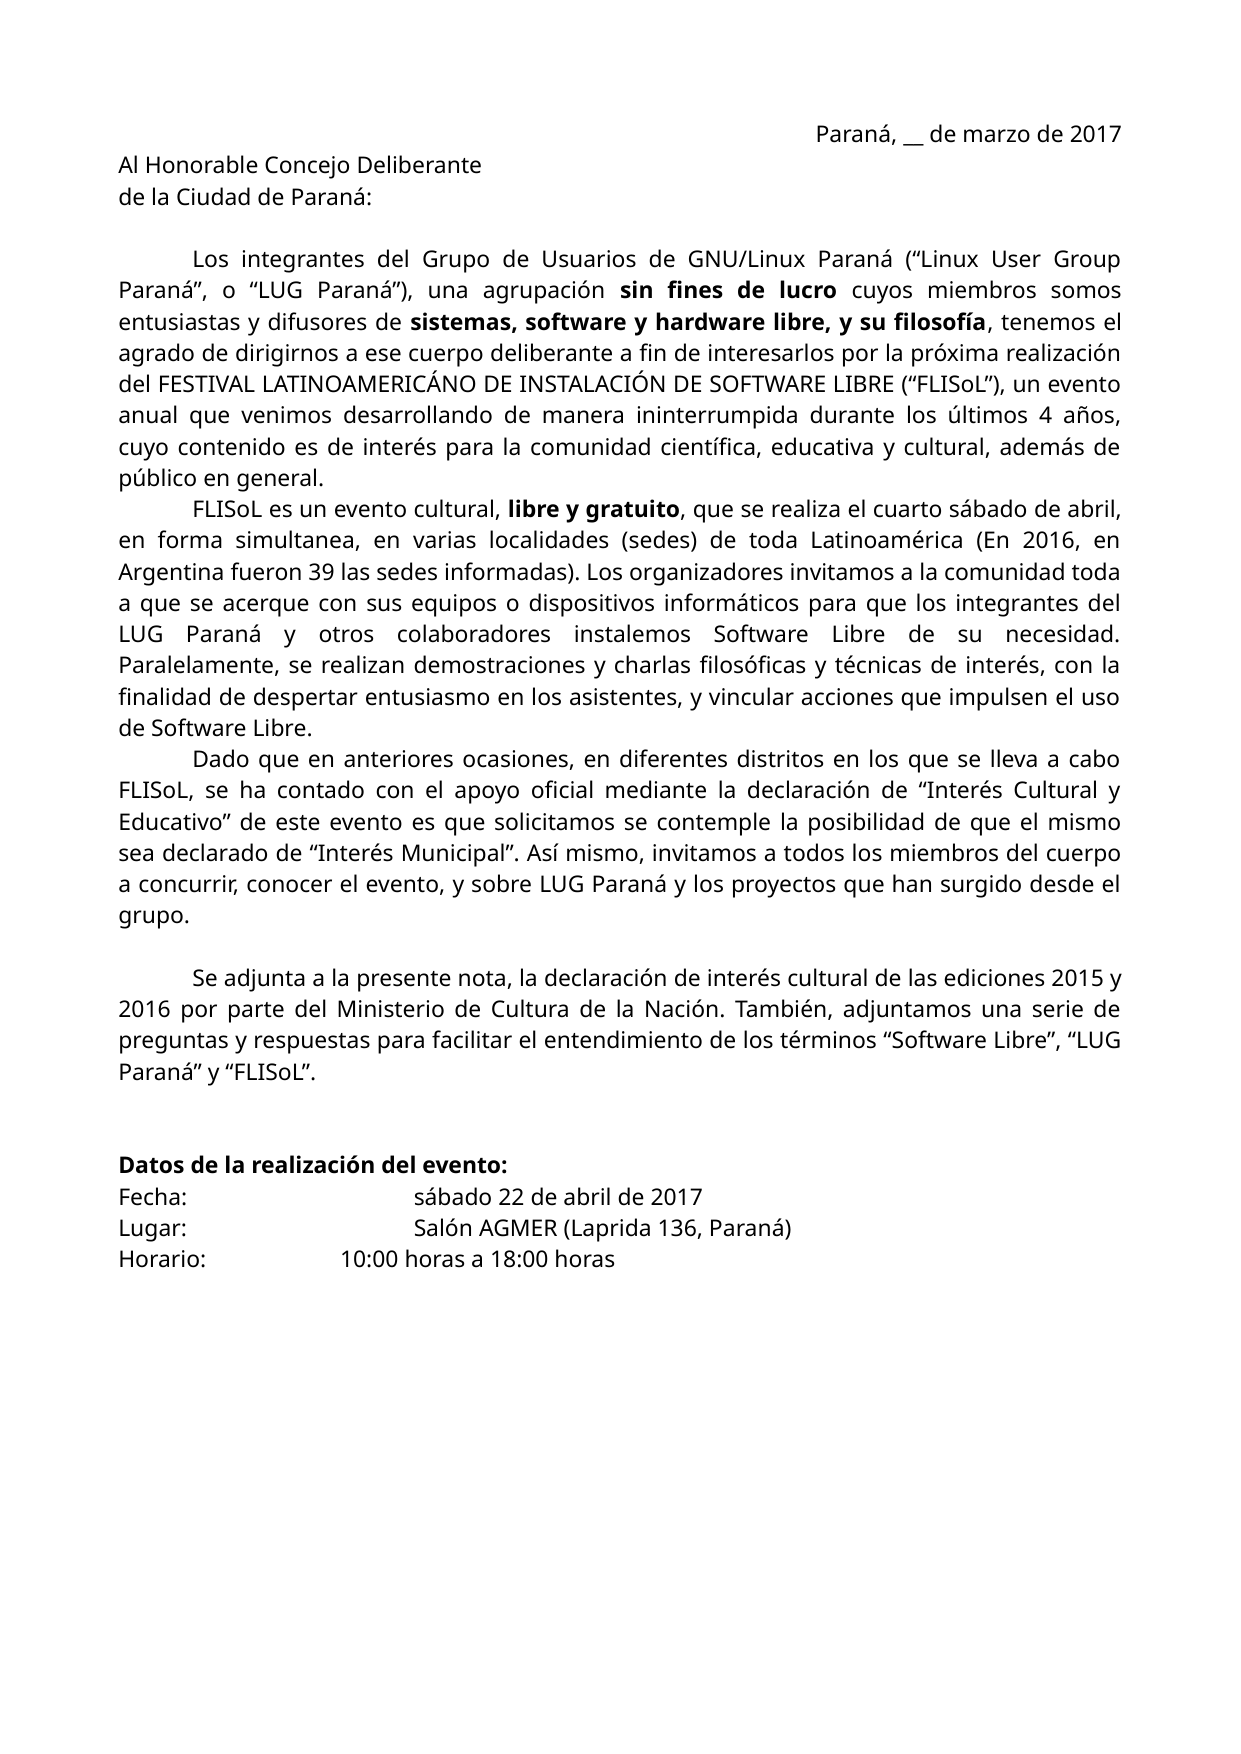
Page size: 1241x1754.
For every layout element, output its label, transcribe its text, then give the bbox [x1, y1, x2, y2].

text Paraná, __ de marzo de 2017 [118, 118, 1122, 149]
text Lugar: Salón AGMER (Laprida 136, Paraná) [118, 1212, 1122, 1243]
text Al Honorable Concejo Deliberante [118, 149, 1122, 181]
text Horario: 10:00 horas a 18:00 horas [118, 1243, 1122, 1274]
text Los integrantes del Grupo de Usuarios de GNU/Linux Paraná (“Linux User Group Paraná”, o “LUG Paraná”), una agrupación sin fines de lucro cuyos miembros somos entusiastas y difusores de sistemas, software y hardware libre, y su filosofía, tenemos el agrado de dirigirnos a ese cuerpo deliberante a fin de interesarlos por la próxima realización del FESTIVAL LATINOAMERICÁNO DE INSTALACIÓN DE SOFTWARE LIBRE (“FLISoL”), un evento anual que venimos desarrollando de manera ininterrumpida durante los últimos 4 años, cuyo contenido es de interés para la comunidad científica, educativa y cultural, además de público en general. [118, 243, 1122, 493]
text FLISoL es un evento cultural, libre y gratuito, que se realiza el cuarto sábado de abril, en forma simultanea, en varias localidades (sedes) de toda Latinoamérica (En 2016, en Argentina fueron 39 las sedes informadas). Los organizadores invitamos a la comunidad toda a que se acerque con sus equipos o dispositivos informáticos para que los integrantes del LUG Paraná y otros colaboradores instalemos Software Libre de su necesidad. Paralelamente, se realizan demostraciones y charlas filosóficas y técnicas de interés, con la finalidad de despertar entusiasmo en los asistentes, y vincular acciones que impulsen el uso de Software Libre. [118, 493, 1122, 743]
text de la Ciudad de Paraná: [118, 181, 1122, 212]
text Dado que en anteriores ocasiones, en diferentes distritos en los que se lleva a cabo FLISoL, se ha contado con el apoyo oficial mediante la declaración de “Interés Cultural y Educativo” de este evento es que solicitamos se contemple la posibilidad de que el mismo sea declarado de “Interés Municipal”. Así mismo, invitamos a todos los miembros del cuerpo a concurrir, conocer el evento, y sobre LUG Paraná y los proyectos que han surgido desde el grupo. [118, 743, 1122, 931]
text Fecha: sábado 22 de abril de 2017 [118, 1181, 1122, 1212]
text Datos de la realización del evento: [118, 1149, 1122, 1181]
text Se adjunta a la presente nota, la declaración de interés cultural de las ediciones 2015 y 2016 por parte del Ministerio de Cultura de la Nación. También, adjuntamos una serie de preguntas y respuestas para facilitar el entendimiento de los términos “Software Libre”, “LUG Paraná” y “FLISoL”. [118, 962, 1122, 1087]
